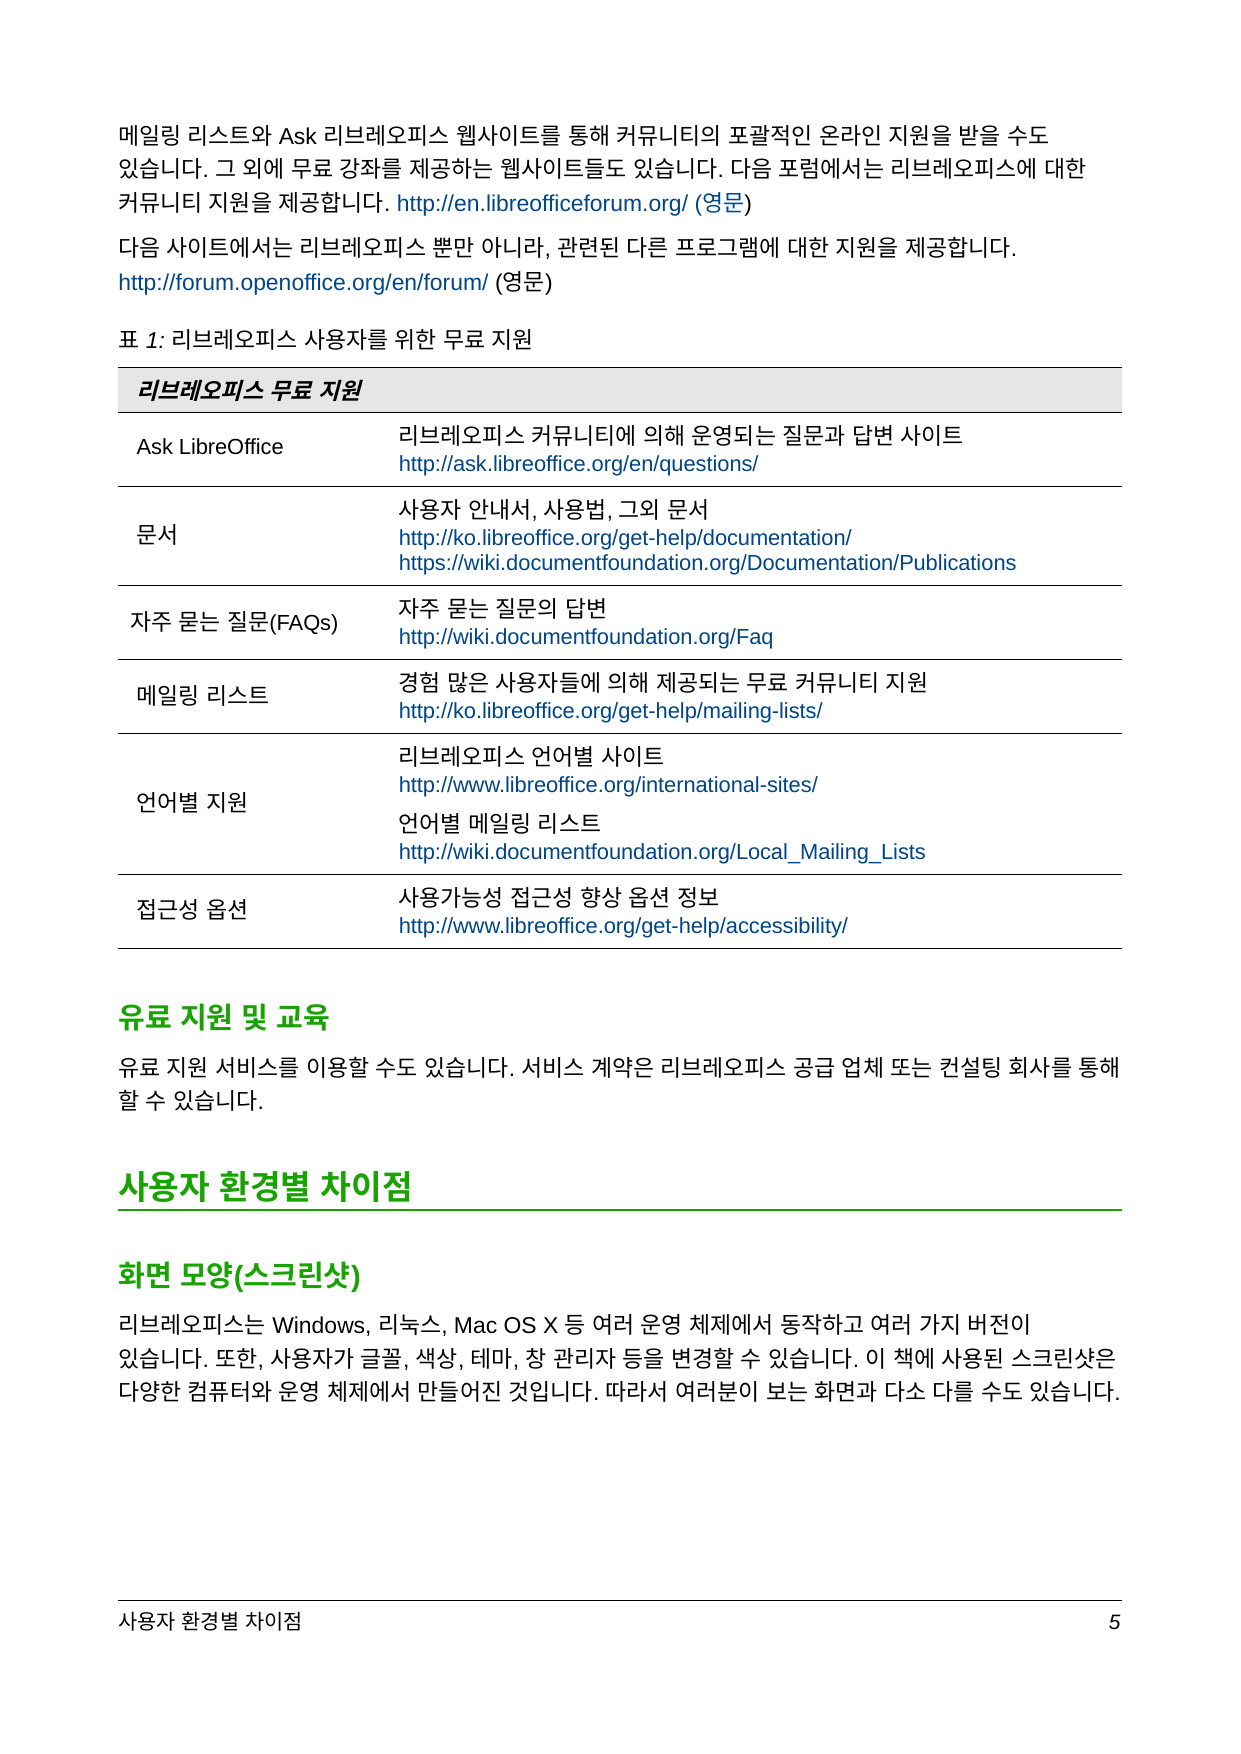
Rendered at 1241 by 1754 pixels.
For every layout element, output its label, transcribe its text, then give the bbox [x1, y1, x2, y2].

subtitle 유료 지원 및 교육 [118, 995, 1122, 1037]
text 표 1: 리브레오피스 사용자를 위한 무료 지원 [118, 322, 1122, 355]
table_cell 언어별 지원 [118, 734, 380, 874]
table_cell 자주 묻는 질문(FAQs) [118, 586, 380, 659]
text 다음 사이트에서는 리브레오피스 뿐만 아니라, 관련된 다른 프로그램에 대한 지원을 제공합니다. http://forum.openoffice.org/en/forum/ (영문) [118, 230, 1122, 297]
table_cell 자주 묻는 질문의 답변 http://wiki.documentfoundation.org/Faq [380, 586, 1122, 659]
text 메일링 리스트와 Ask 리브레오피스 웹사이트를 통해 커뮤니티의 포괄적인 온라인 지원을 받을 수도 있습니다. 그 외에 무료 강좌를 제공하는 웹사이트들도 있습니다. 다음 포럼에서는 리브레오피스에 대한 커뮤니티 지원을 제공합니다. http://en.libreofficeforum.org/ (영문) [118, 118, 1122, 218]
text 리브레오피스는 Windows, 리눅스, Mac OS X 등 여러 운영 체제에서 동작하고 여러 가지 버전이 있습니다. 또한, 사용자가 글꼴, 색상, 테마, 창 관리자 등을 변경할 수 있습니다. 이 책에 사용된 스크린샷은 다양한 컴퓨터와 운영 체제에서 만들어진 것입니다. 따라서 여러분이 보는 화면과 다소 다를 수도 있습니다. [118, 1307, 1122, 1407]
table_cell 경험 많은 사용자들에 의해 제공되는 무료 커뮤니티 지원 http://ko.libreoffice.org/get-help/mailing-lists/ [380, 660, 1122, 733]
table_cell 문서 [118, 487, 380, 585]
table_header 리브레오피스 무료 지원 [118, 368, 1122, 412]
subtitle 사용자 환경별 차이점 [118, 1160, 1122, 1209]
table_cell 사용가능성 접근성 향상 옵션 정보 http://www.libreoffice.org/get-help/accessibility/ [380, 875, 1122, 948]
table_cell 사용자 안내서, 사용법, 그외 문서 http://ko.libreoffice.org/get-help/documentation/ https://wiki.documentfoundation.org/Documentation/Publications [380, 487, 1122, 585]
table_cell 리브레오피스 커뮤니티에 의해 운영되는 질문과 답변 사이트 http://ask.libreoffice.org/en/questions/ [380, 413, 1122, 486]
text 유료 지원 서비스를 이용할 수도 있습니다. 서비스 계약은 리브레오피스 공급 업체 또는 컨설팅 회사를 통해 할 수 있습니다. [118, 1049, 1122, 1116]
subtitle 화면 모양(스크린샷) [118, 1253, 1122, 1295]
table_cell 접근성 옵션 [118, 875, 380, 948]
table_cell Ask LibreOffice [118, 413, 380, 486]
table_cell 메일링 리스트 [118, 660, 380, 733]
table_cell 리브레오피스 언어별 사이트 http://www.libreoffice.org/international-sites/ 언어별 메일링 리스트 http://wiki.documentfoundation.org/Local_Mailing_Lists [380, 734, 1122, 874]
